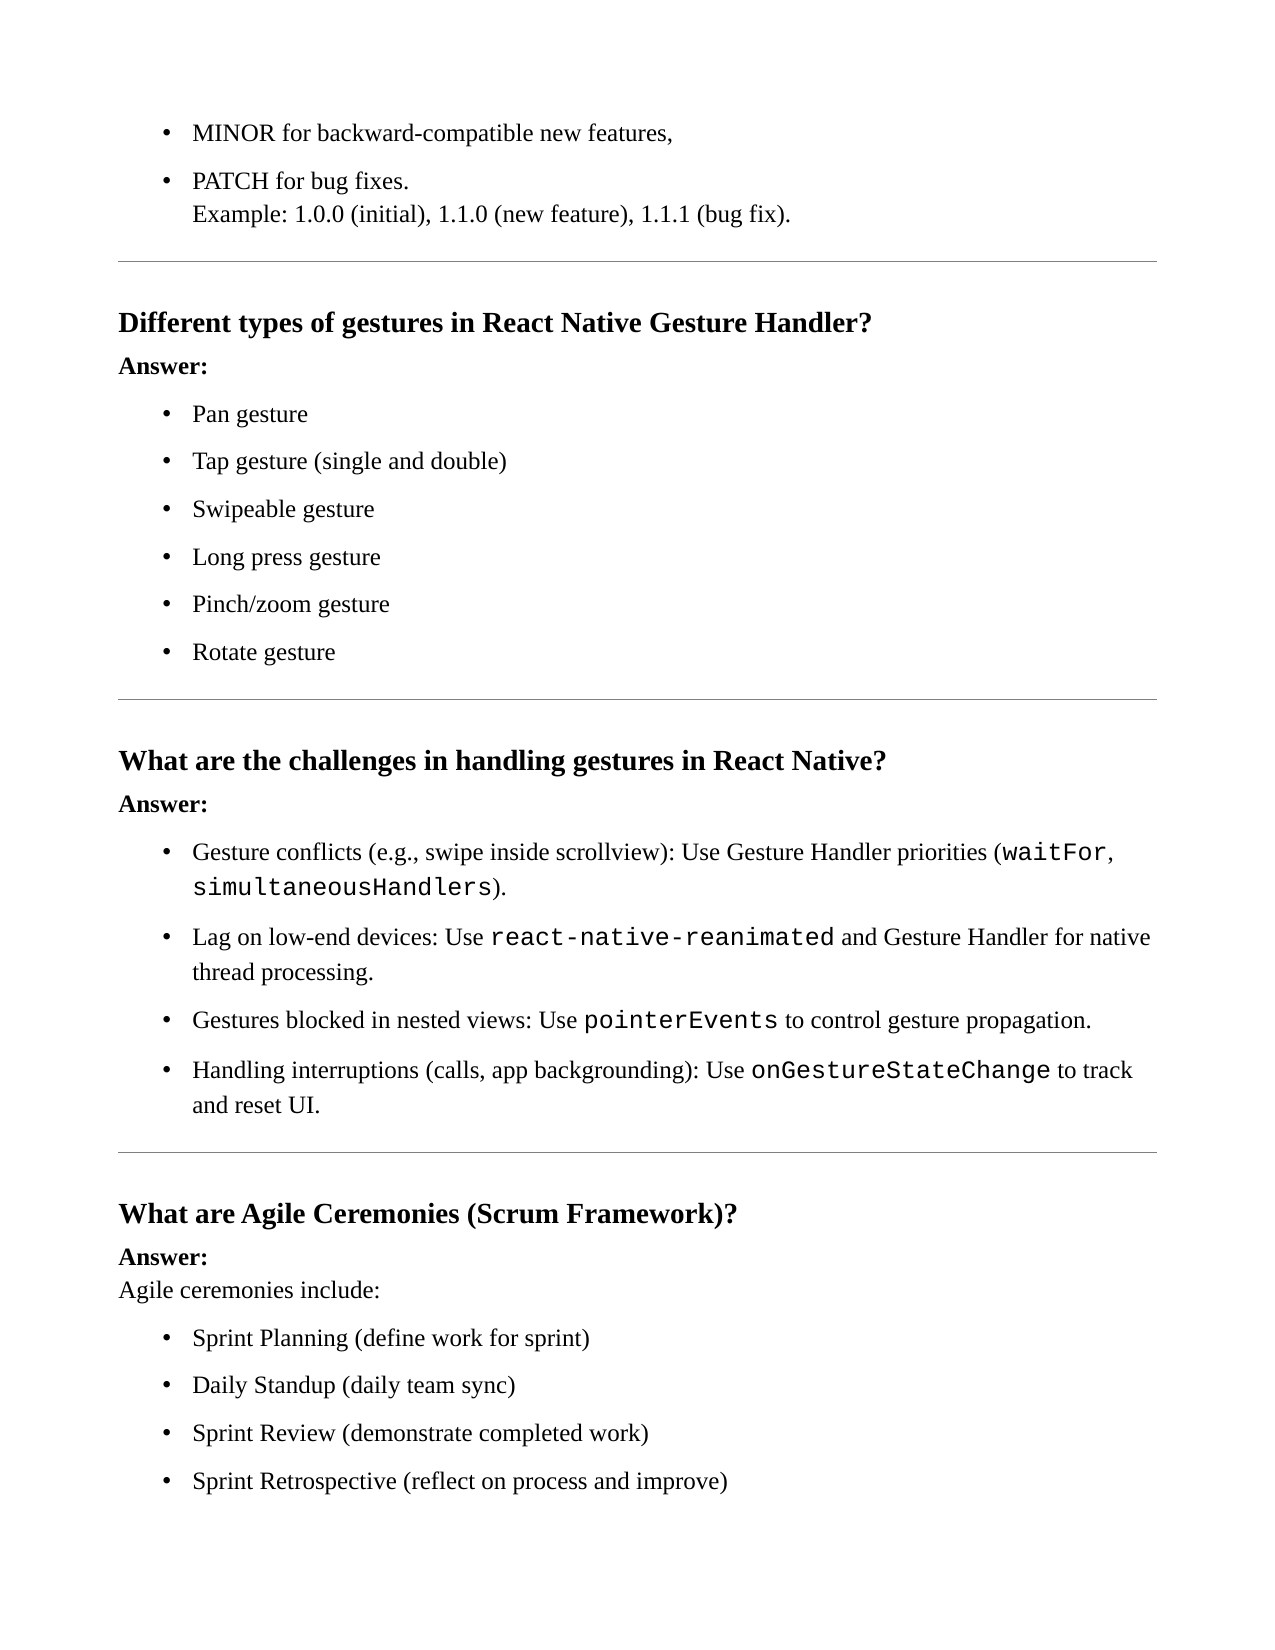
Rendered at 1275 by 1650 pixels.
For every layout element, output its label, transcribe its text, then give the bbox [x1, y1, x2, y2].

text Answer: [118, 789, 1157, 818]
list Daily Standup (daily team sync) [162, 1371, 1157, 1399]
text Answer: [118, 351, 1157, 380]
list Handling interruptions (calls, app backgrounding): Use onGestureStateChange to track and reset UI. [162, 1055, 1157, 1119]
subtitle Different types of gestures in React Native Gesture Handler? [118, 305, 1157, 339]
list Pan gesture [162, 399, 1157, 428]
list Tap gesture (single and double) [162, 446, 1157, 475]
list Rotate gesture [162, 637, 1157, 666]
list Gesture conflicts (e.g., swipe inside scrollview): Use Gesture Handler priorities (waitFor, simultaneousHandlers). [162, 837, 1157, 903]
list Swipeable gesture [162, 494, 1157, 523]
list MINOR for backward-compatible new features, [162, 118, 1157, 147]
list Sprint Retrospective (reflect on process and improve) [162, 1466, 1157, 1494]
list Long press gesture [162, 542, 1157, 570]
subtitle What are Agile Ceremonies (Scrum Framework)? [118, 1196, 1157, 1230]
list Sprint Planning (define work for sprint) [162, 1323, 1157, 1352]
list Gestures blocked in nested views: Use pointerEvents to control gesture propagation. [162, 1005, 1157, 1036]
list Pinch/zoom gesture [162, 589, 1157, 618]
text Answer: Agile ceremonies include: [118, 1242, 1157, 1304]
list Lag on low-end devices: Use react-native-reanimated and Gesture Handler for native thread processing. [162, 922, 1157, 986]
list Sprint Review (demonstrate completed work) [162, 1418, 1157, 1447]
list PATCH for bug fixes. Example: 1.0.0 (initial), 1.1.0 (new feature), 1.1.1 (bug fix). [162, 166, 1157, 227]
subtitle What are the challenges in handling gestures in React Native? [118, 743, 1157, 777]
